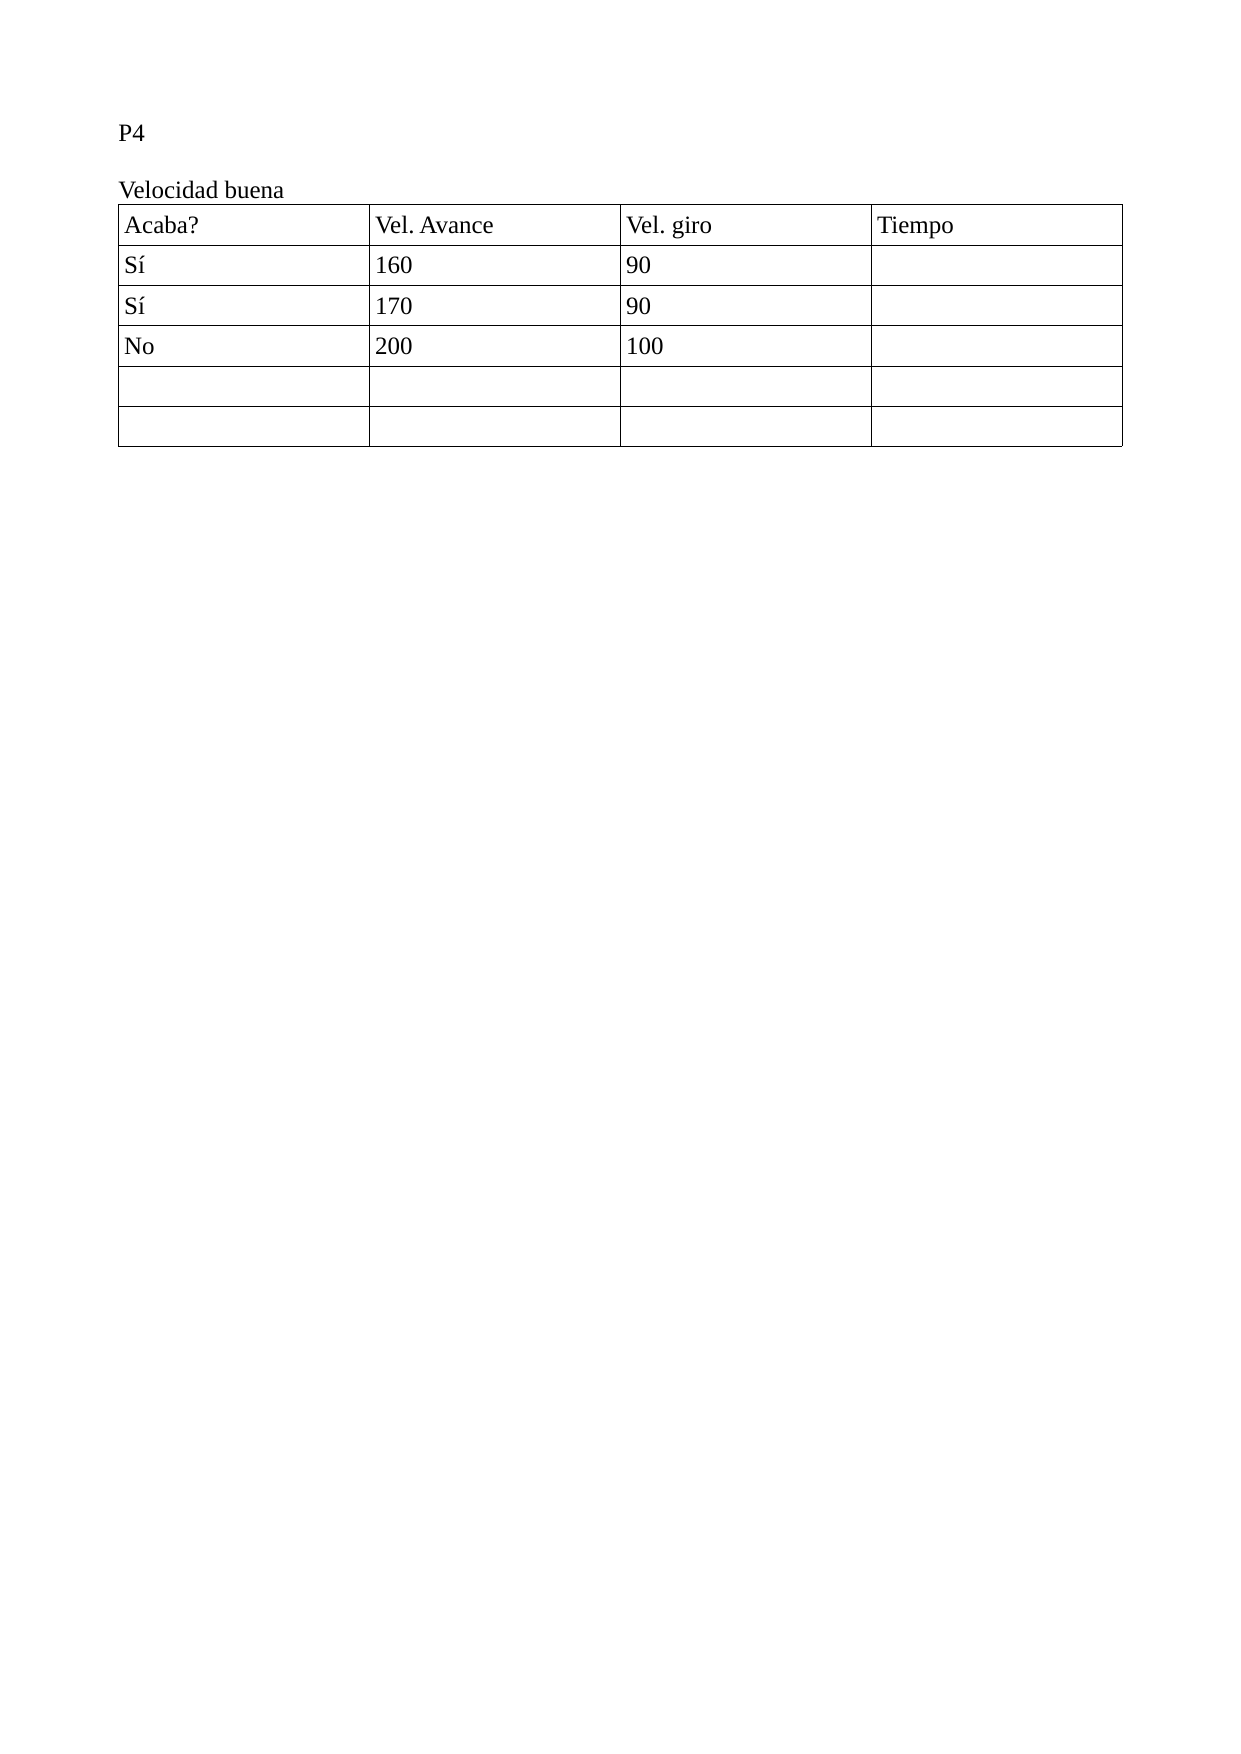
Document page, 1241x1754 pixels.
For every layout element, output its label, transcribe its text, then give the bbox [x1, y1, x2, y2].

table_cell 200 [370, 326, 620, 366]
table_cell No [119, 326, 369, 366]
table_cell 90 [621, 246, 871, 285]
table_cell [621, 407, 871, 446]
table_cell Sí [119, 286, 369, 325]
table_header Vel. Avance [370, 205, 620, 245]
table_cell [370, 367, 620, 406]
table_cell 160 [370, 246, 620, 285]
table_header Acaba? [119, 205, 369, 245]
table_cell [872, 286, 1122, 325]
table_cell [872, 367, 1122, 406]
table_cell 90 [621, 286, 871, 325]
table_header Tiempo [872, 205, 1122, 245]
table_cell Sí [119, 246, 369, 285]
table_cell [872, 407, 1122, 446]
table_header Vel. giro [621, 205, 871, 245]
table_cell [872, 326, 1122, 366]
text P4 [118, 118, 1122, 147]
table_cell 100 [621, 326, 871, 366]
table_cell 170 [370, 286, 620, 325]
table_cell [872, 246, 1122, 285]
table_cell [119, 367, 369, 406]
table_cell [621, 367, 871, 406]
table_cell [119, 407, 369, 446]
table_cell [370, 407, 620, 446]
text Velocidad buena [118, 176, 1122, 204]
